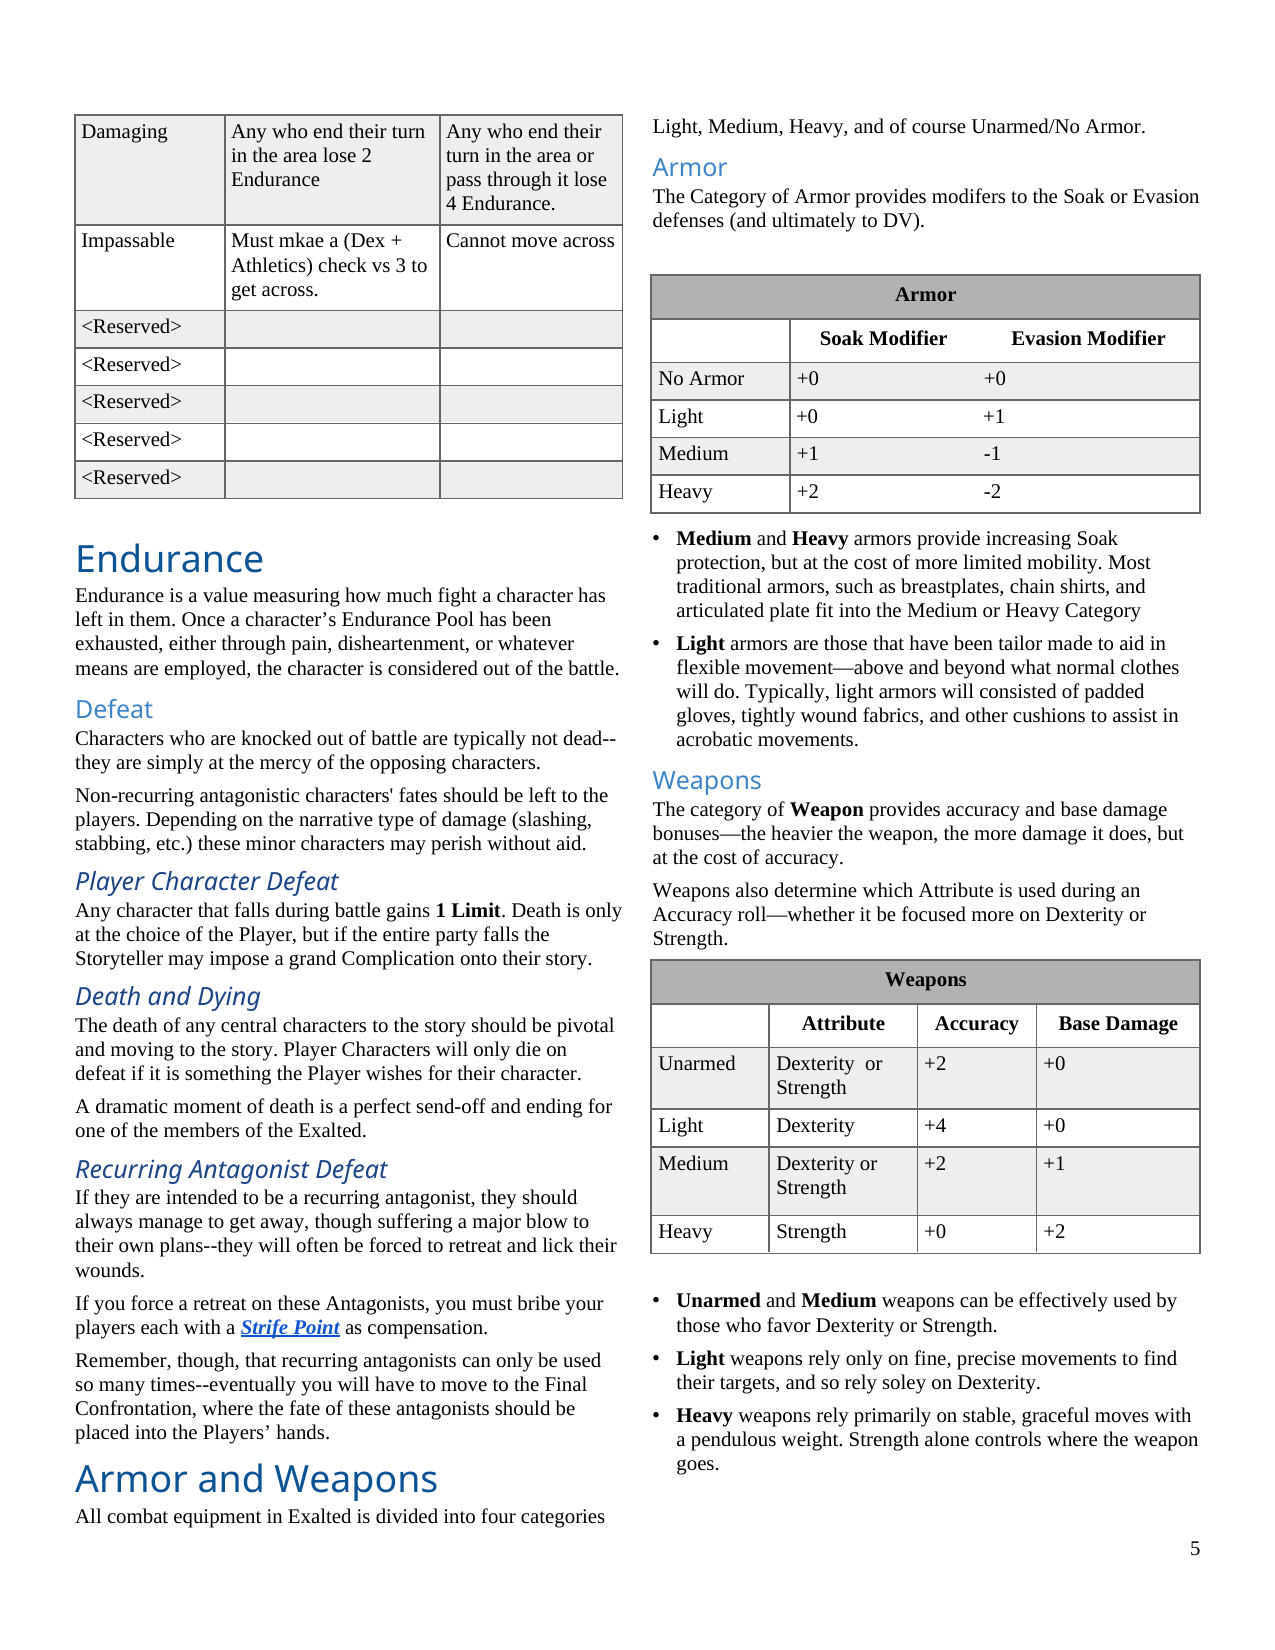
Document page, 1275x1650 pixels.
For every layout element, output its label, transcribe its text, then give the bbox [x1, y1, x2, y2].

table_cell No Armor [652, 363, 789, 399]
table_cell Impassable [76, 226, 224, 309]
subtitle Death and Dying [75, 979, 622, 1013]
table_cell +0 [1037, 1110, 1199, 1146]
text The Category of Armor provides modifers to the Soak or Evasion defenses (and ultimately to DV). [652, 184, 1200, 232]
table_cell +0 [977, 363, 1199, 399]
table_cell Base Damage [1037, 1005, 1199, 1047]
table_cell Any who end their turn in the area or pass through it lose 4 Endurance. [441, 116, 622, 224]
table_cell [441, 349, 622, 385]
table_cell Strength [770, 1216, 917, 1252]
text If they are intended to be a recurring antagonist, they should always manage to get away, though suffering a major blow to their own plans--they will often be forced to retreat and lick their wounds. [75, 1185, 622, 1282]
table_cell Medium [652, 438, 789, 474]
list Light armors are those that have been tailor made to aid in flexible movement—above and beyond what normal clothes will do. Typically, light armors will consisted of padded gloves, tightly wound fabrics, and other cushions to assist in acrobatic movements. [652, 631, 1200, 751]
table_cell +1 [977, 401, 1199, 437]
text Light, Medium, Heavy, and of course Unarmed/No Armor. [652, 114, 1200, 138]
text The death of any central characters to the story should be pivotal and moving to the story. Player Characters will only die on defeat if it is something the Player wishes for their character. [75, 1013, 622, 1085]
table_cell [226, 462, 439, 498]
table_cell [652, 1005, 768, 1047]
text The category of Weapon provides accuracy and base damage bonuses—the heavier the weapon, the more damage it does, but at the cost of accuracy. [652, 797, 1200, 869]
subtitle Defeat [75, 691, 622, 726]
text Remember, though, that recurring antagonists can only be used so many times--eventually you will have to move to the Final Confrontation, where the fate of these antagonists should be placed into the Players’ hands. [75, 1348, 622, 1444]
table_cell Light [652, 401, 789, 437]
table_cell +2 [791, 476, 977, 512]
table_cell [226, 424, 439, 460]
table_cell -1 [977, 438, 1199, 474]
text If you force a retreat on these Antagonists, you must bribe your players each with a Strife Point as compensation. [75, 1291, 622, 1339]
table_cell +0 [791, 363, 977, 399]
table_cell [226, 386, 439, 422]
list Light weapons rely only on fine, precise movements to find their targets, and so rely soley on Dexterity. [652, 1346, 1200, 1394]
list Unarmed and Medium weapons can be effectively used by those who favor Dexterity or Strength. [652, 1288, 1200, 1337]
table_cell Any who end their turn in the area lose 2 Endurance [226, 116, 439, 224]
text A dramatic moment of death is a perfect send-off and ending for one of the members of the Exalted. [75, 1094, 622, 1142]
table_cell <Reserved> [76, 462, 224, 498]
table_cell Cannot move across [441, 226, 622, 309]
table_cell -2 [977, 476, 1199, 512]
text All combat equipment in Exalted is divided into four categories [75, 1504, 622, 1528]
table_cell <Reserved> [76, 311, 224, 347]
text Endurance is a value measuring how much fight a character has left in them. Once a character’s Endurance Pool has been exhausted, either through pain, disheartenment, or whatever means are employed, the character is considered out of the battle. [75, 583, 622, 679]
text Characters who are knocked out of battle are typically not dead--they are simply at the mercy of the opposing characters. [75, 726, 622, 774]
table_cell +2 [918, 1148, 1036, 1215]
table_cell Unarmed [652, 1048, 768, 1108]
table_cell [441, 462, 622, 498]
table_cell Medium [652, 1148, 768, 1215]
subtitle Armor [652, 150, 1200, 184]
table_cell Must mkae a (Dex + Athletics) check vs 3 to get across. [226, 226, 439, 309]
table_cell [226, 311, 439, 347]
subtitle Armor and Weapons [75, 1453, 622, 1504]
table_cell Soak Modifier [791, 320, 977, 362]
table_cell Dexterity or Strength [770, 1048, 917, 1108]
table_cell +4 [918, 1110, 1036, 1146]
table_cell <Reserved> [76, 349, 224, 385]
table_cell [441, 424, 622, 460]
table_header Weapons [652, 961, 1199, 1003]
table_cell Heavy [652, 1216, 768, 1252]
table_cell Dexterity [770, 1110, 917, 1146]
text Non-recurring antagonistic characters' fates should be left to the players. Depending on the narrative type of damage (slashing, stabbing, etc.) these minor characters may perish without aid. [75, 783, 622, 855]
table_header Armor [652, 276, 1199, 318]
table_cell [441, 311, 622, 347]
table_cell <Reserved> [76, 424, 224, 460]
table_cell [441, 386, 622, 422]
list Medium and Heavy armors provide increasing Soak protection, but at the cost of more limited mobility. Most traditional armors, such as breastplates, chain shirts, and articulated plate fit into the Medium or Heavy Category [652, 526, 1200, 622]
text Weapons also determine which Attribute is used during an Accuracy roll—whether it be focused more on Dexterity or Strength. [652, 878, 1200, 950]
table_cell +1 [791, 438, 977, 474]
subtitle Recurring Antagonist Defeat [75, 1151, 622, 1185]
list Heavy weapons rely primarily on stable, graceful moves with a pendulous weight. Strength alone controls where the weapon goes. [652, 1403, 1200, 1475]
table_cell Light [652, 1110, 768, 1146]
subtitle Endurance [75, 532, 622, 583]
table_cell [226, 349, 439, 385]
table_cell Attribute [770, 1005, 917, 1047]
table_cell Accuracy [918, 1005, 1036, 1047]
text Any character that falls during battle gains 1 Limit. Death is only at the choice of the Player, but if the entire party falls the Storyteller may impose a grand Complication onto their story. [75, 898, 622, 970]
table_cell [652, 320, 789, 362]
table_cell +1 [1037, 1148, 1199, 1215]
table_cell Heavy [652, 476, 789, 512]
table_cell +0 [1037, 1048, 1199, 1108]
table_cell +0 [791, 401, 977, 437]
table_cell Damaging [76, 116, 224, 224]
table_cell +2 [918, 1048, 1036, 1108]
table_cell +0 [918, 1216, 1036, 1252]
table_cell Dexterity or Strength [770, 1148, 917, 1215]
table_cell <Reserved> [76, 386, 224, 422]
table_cell Evasion Modifier [977, 320, 1199, 362]
subtitle Player Character Defeat [75, 864, 622, 898]
table_cell +2 [1037, 1216, 1199, 1252]
subtitle Weapons [652, 763, 1200, 797]
